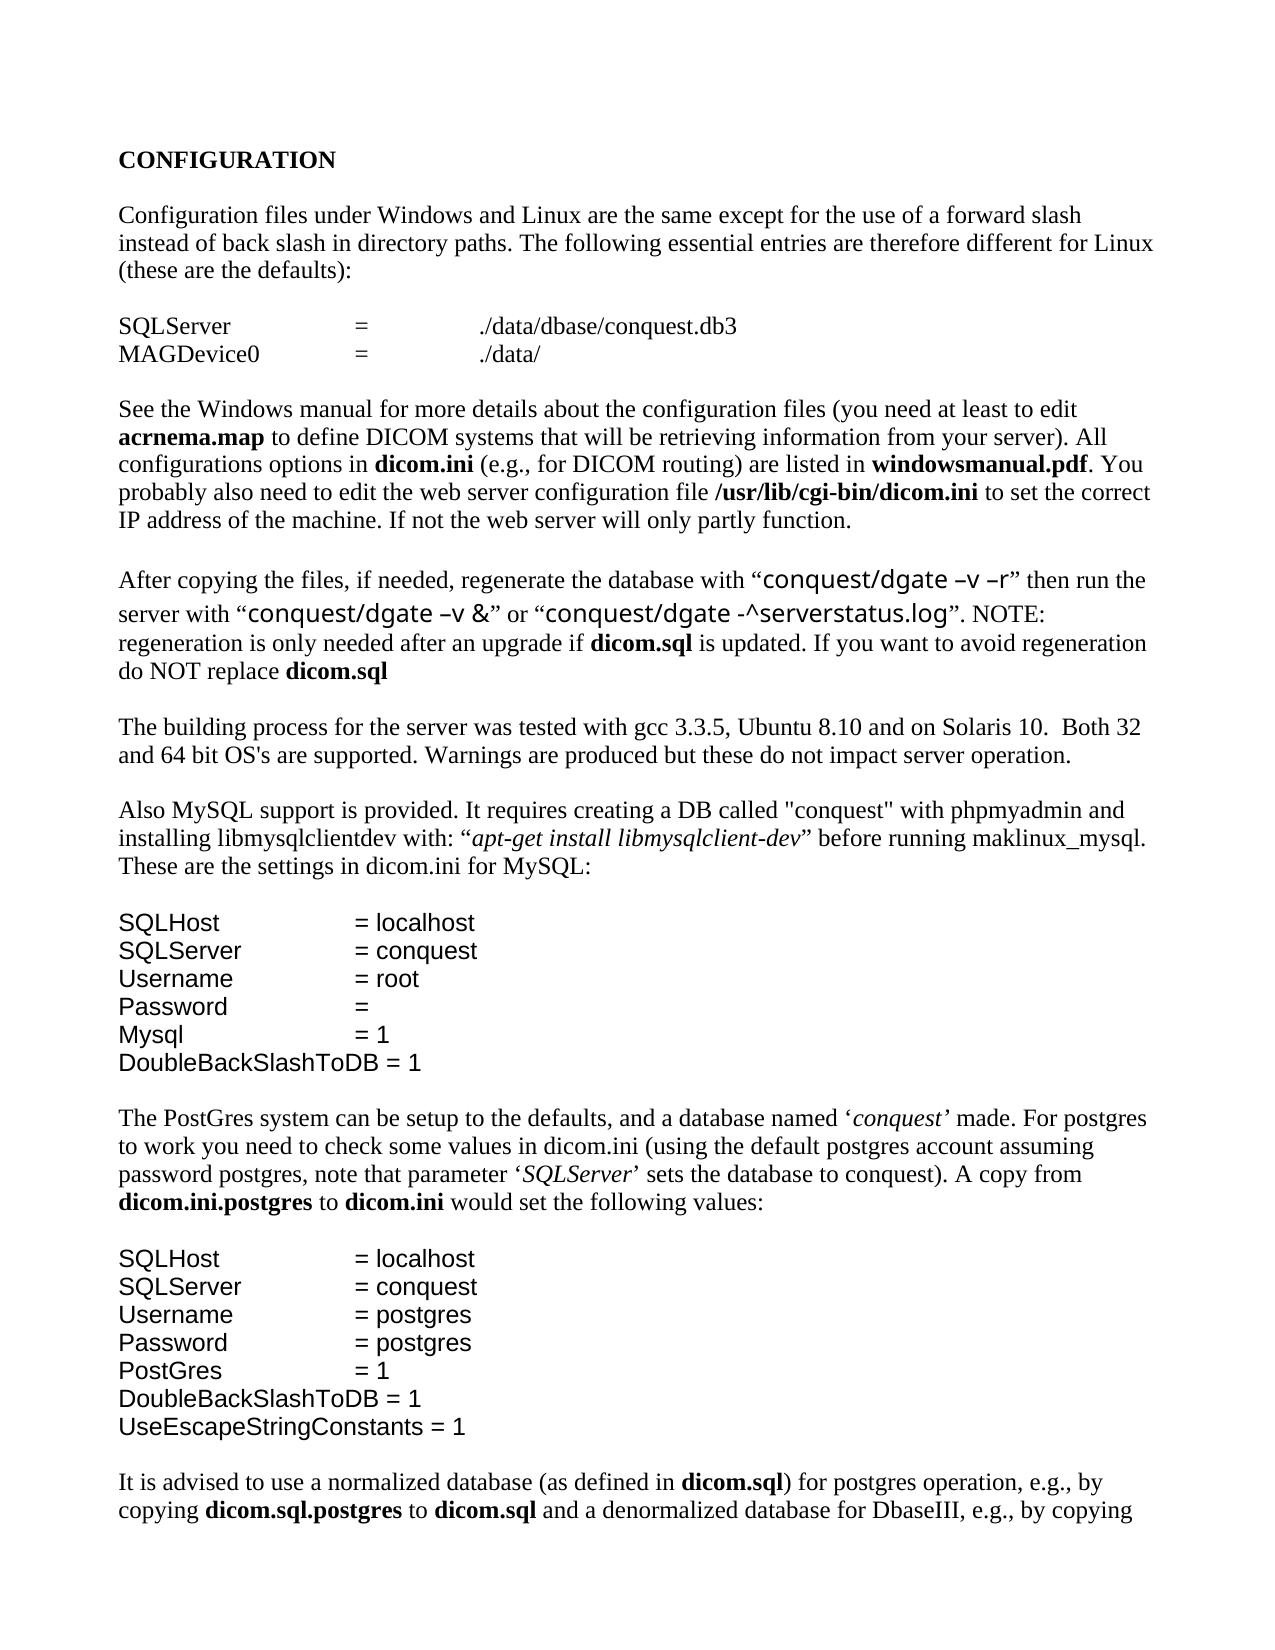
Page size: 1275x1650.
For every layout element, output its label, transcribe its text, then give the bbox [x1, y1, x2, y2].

text CONFIGURATION [118, 146, 1157, 173]
text SQLServer = ./data/dbase/conquest.db3 [118, 312, 1157, 340]
text The building process for the server was tested with gcc 3.3.5, Ubuntu 8.10 and on Solaris 10. Both 32 and 64 bit OS's are supported. Warnings are produced but these do not impact server operation. [118, 713, 1157, 769]
text Password = postgres [118, 1328, 1157, 1356]
text MAGDevice0 = ./data/ [118, 340, 1157, 367]
text SQLServer = conquest [118, 937, 1157, 965]
text SQLHost = localhost [118, 909, 1157, 937]
text SQLHost = localhost [118, 1245, 1157, 1273]
text Configuration files under Windows and Linux are the same except for the use of a forward slash instead of back slash in directory paths. The following essential entries are therefore different for Linux (these are the defaults): [118, 201, 1157, 284]
text UseEscapeStringConstants = 1 [118, 1412, 1157, 1440]
text Mysql = 1 [118, 1021, 1157, 1049]
text SQLServer = conquest [118, 1273, 1157, 1301]
text Also MySQL support is provided. It requires creating a DB called "conquest" with phpmyadmin and installing libmysqlclientdev with: “apt-get install libmysqlclient-dev” before running maklinux_mysql. These are the settings in dicom.ini for MySQL: [118, 796, 1157, 879]
text DoubleBackSlashToDB = 1 [118, 1384, 1157, 1412]
text After copying the files, if needed, regenerate the database with “conquest/dgate –v –r” then run the server with “conquest/dgate –v &” or “conquest/dgate -^serverstatus.log”. NOTE: regeneration is only needed after an upgrade if dicom.sql is updated. If you want to avoid regeneration do NOT replace dicom.sql [118, 561, 1157, 685]
text See the Windows manual for more details about the configuration files (you need at least to edit acrnema.map to define DICOM systems that will be retrieving information from your server). All configurations options in dicom.ini (e.g., for DICOM routing) are listed in windowsmanual.pdf. You probably also need to edit the web server configuration file /usr/lib/cgi-bin/dicom.ini to set the correct IP address of the machine. If not the web server will only partly function. [118, 395, 1157, 534]
text Password = [118, 993, 1157, 1021]
text The PostGres system can be setup to the defaults, and a database named ‘conquest’ made. For postgres to work you need to check some values in dicom.ini (using the default postgres account assuming password postgres, note that parameter ‘SQLServer’ sets the database to conquest). A copy from dicom.ini.postgres to dicom.ini would set the following values: [118, 1104, 1157, 1215]
text PostGres = 1 [118, 1356, 1157, 1384]
text DoubleBackSlashToDB = 1 [118, 1049, 1157, 1077]
text Username = postgres [118, 1301, 1157, 1328]
text It is advised to use a normalized database (as defined in dicom.sql) for postgres operation, e.g., by copying dicom.sql.postgres to dicom.sql and a denormalized database for DbaseIII, e.g., by copying [118, 1468, 1157, 1523]
text Username = root [118, 965, 1157, 993]
